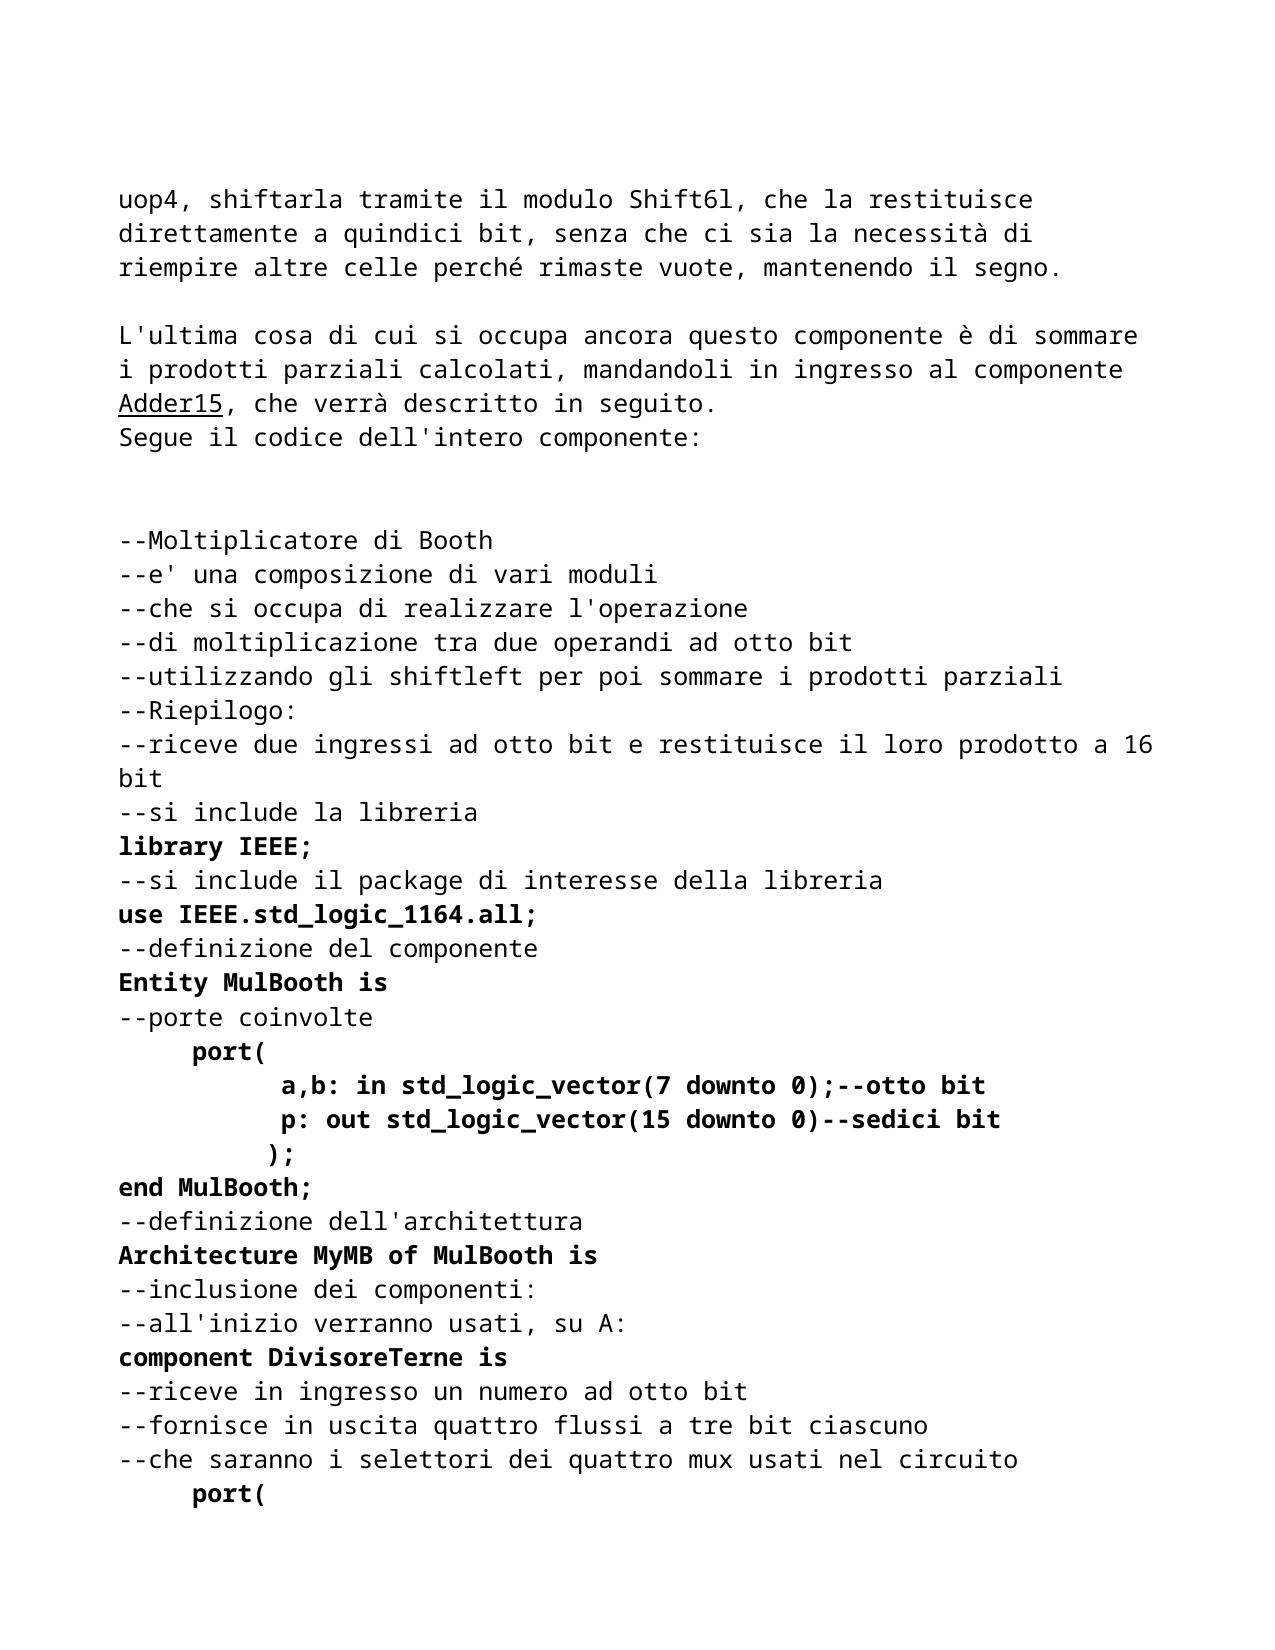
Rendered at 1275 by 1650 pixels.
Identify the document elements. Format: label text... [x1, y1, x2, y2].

text --definizione del componente [118, 931, 1157, 965]
text a,b: in std_logic_vector(7 downto 0);--otto bit [118, 1067, 1157, 1101]
text --all'inizio verranno usati, su A: [118, 1306, 1157, 1340]
text --si include la libreria [118, 795, 1157, 829]
text --di moltiplicazione tra due operandi ad otto bit [118, 624, 1157, 658]
text end MulBooth; [118, 1169, 1157, 1203]
text --e' una composizione di vari moduli [118, 556, 1157, 590]
text --riceve due ingressi ad otto bit e restituisce il loro prodotto a 16 bit [118, 727, 1157, 795]
text use IEEE.std_logic_1164.all; [118, 897, 1157, 931]
text --fornisce in uscita quattro flussi a tre bit ciascuno [118, 1408, 1157, 1442]
text port( [118, 1476, 1157, 1510]
text --Riepilogo: [118, 693, 1157, 727]
text --che si occupa di realizzare l'operazione [118, 590, 1157, 624]
text library IEEE; [118, 829, 1157, 863]
text --riceve in ingresso un numero ad otto bit [118, 1374, 1157, 1408]
text --porte coinvolte [118, 999, 1157, 1033]
text p: out std_logic_vector(15 downto 0)--sedici bit [118, 1101, 1157, 1135]
text Entity MulBooth is [118, 965, 1157, 999]
text --si include il package di interesse della libreria [118, 863, 1157, 897]
text Architecture MyMB of MulBooth is [118, 1238, 1157, 1272]
text Segue il codice dell'intero componente: [118, 420, 1157, 454]
text --definizione dell'architettura [118, 1203, 1157, 1238]
text ); [118, 1135, 1157, 1169]
text --inclusione dei componenti: [118, 1272, 1157, 1306]
text L'ultima cosa di cui si occupa ancora questo componente è di sommare i prodotti parziali calcolati, mandandoli in ingresso al componente Adder15, che verrà descritto in seguito. [118, 318, 1157, 420]
text --Moltiplicatore di Booth [118, 522, 1157, 556]
text component DivisoreTerne is [118, 1340, 1157, 1374]
text --che saranno i selettori dei quattro mux usati nel circuito [118, 1442, 1157, 1476]
text port( [118, 1033, 1157, 1067]
text --utilizzando gli shiftleft per poi sommare i prodotti parziali [118, 658, 1157, 693]
text uop4, shiftarla tramite il modulo Shift6l, che la restituisce direttamente a quindici bit, senza che ci sia la necessità di riempire altre celle perché rimaste vuote, mantenendo il segno. [118, 182, 1157, 284]
